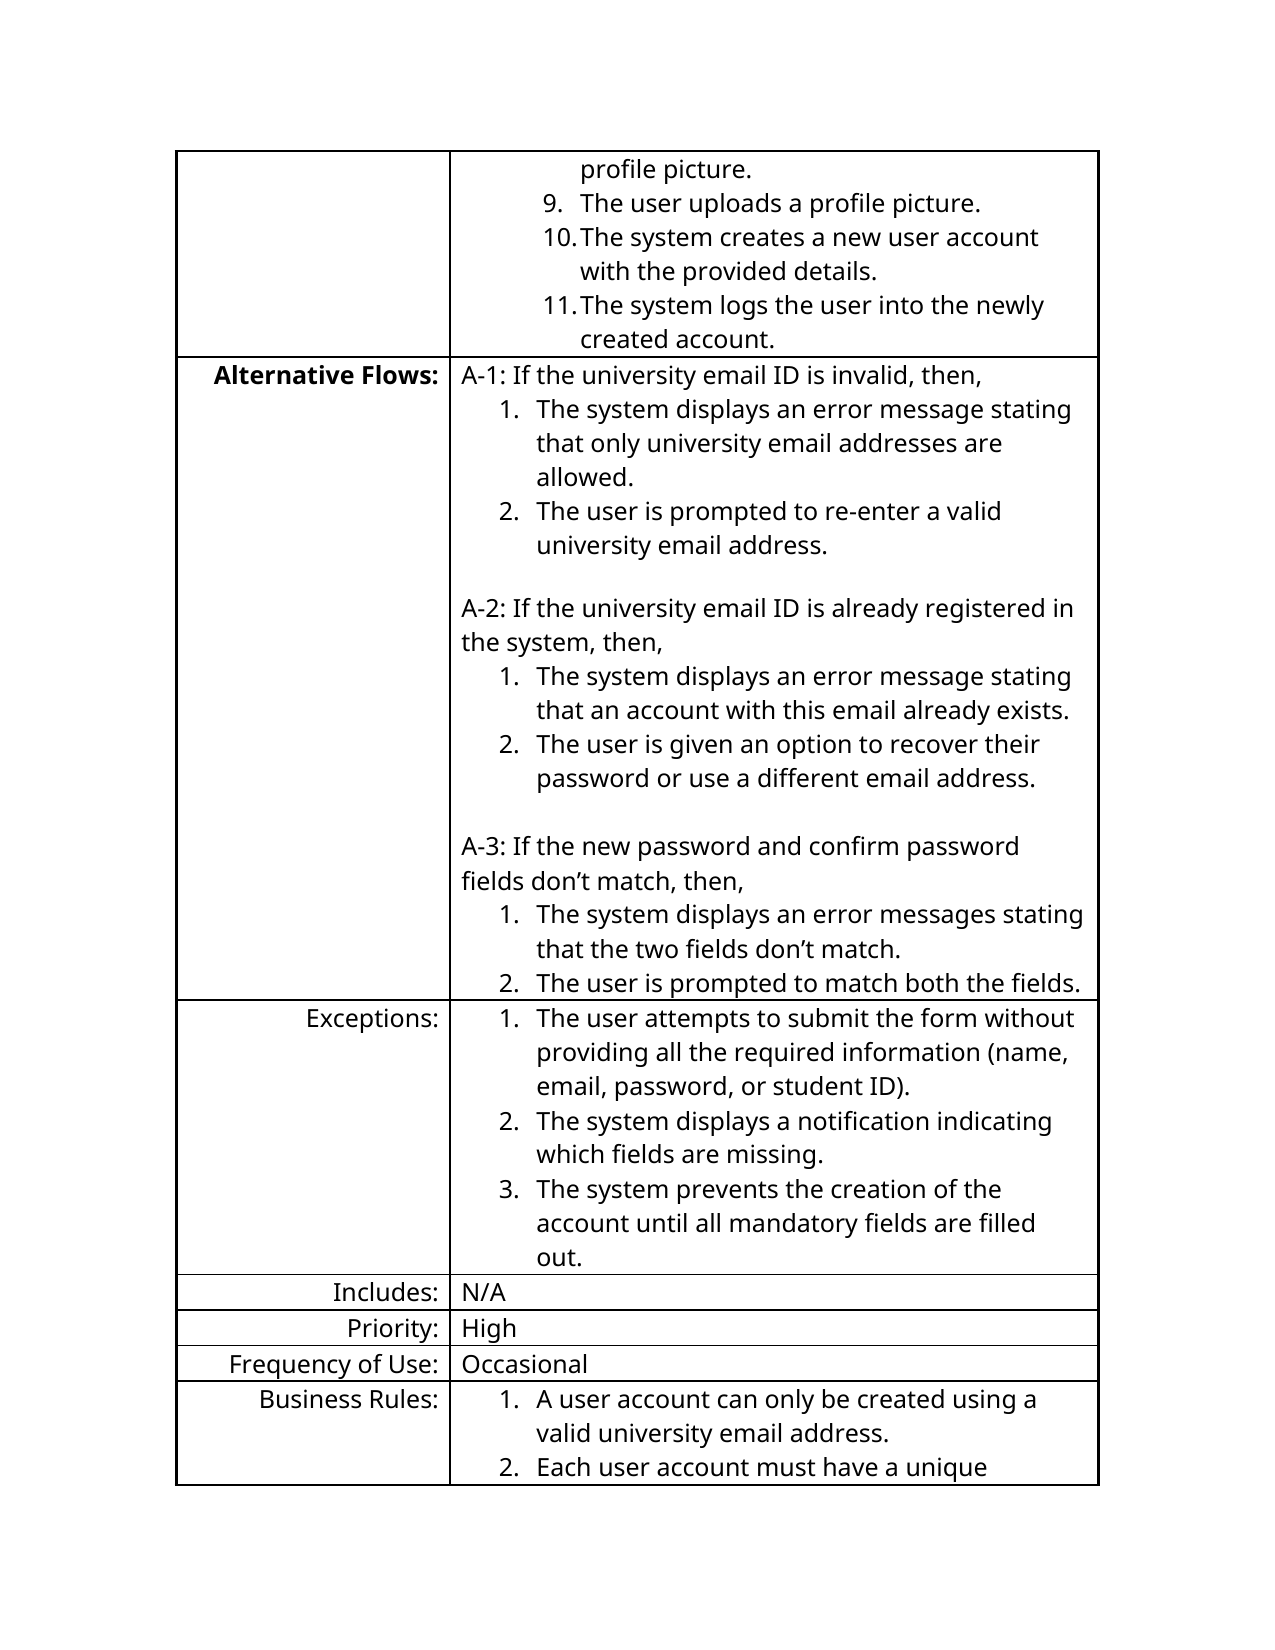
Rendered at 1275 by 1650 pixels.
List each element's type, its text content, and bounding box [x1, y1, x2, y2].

table_cell A user account can only be created using a valid university email address. Each user account must have a unique [451, 1382, 1097, 1484]
table_cell The user attempts to submit the form without providing all the required information (name, email, password, or student ID). The system displays a notification indicating which fields are missing. The system prevents the creation of the account until all mandatory fields are filled out. [451, 1001, 1097, 1273]
table_cell [178, 152, 449, 356]
table_cell Includes: [178, 1275, 449, 1309]
table_cell A-1: If the university email ID is invalid, then, The system displays an error message stating that only university email addresses are allowed. The user is prompted to re-enter a valid university email address. A-2: If the university email ID is already registered in the system, then, The system displays an error message stating that an account with this email already exists. The user is given an option to recover their password or use a different email address. A-3: If the new password and confirm password fields don’t match, then, The system displays an error messages stating that the two fields don’t match. The user is prompted to match both the fields. [451, 358, 1097, 999]
table_cell N/A [451, 1275, 1097, 1309]
table_cell Alternative Flows: [178, 358, 449, 999]
table_cell Priority: [178, 1311, 449, 1345]
table_cell Business Rules: [178, 1382, 449, 1484]
table_cell High [451, 1311, 1097, 1345]
table_cell profile picture. The user uploads a profile picture. The system creates a new user account with the provided details. The system logs the user into the newly created account. [451, 152, 1097, 356]
table_cell Exceptions: [178, 1001, 449, 1273]
table_cell Occasional [451, 1346, 1097, 1380]
table_cell Frequency of Use: [178, 1346, 449, 1380]
